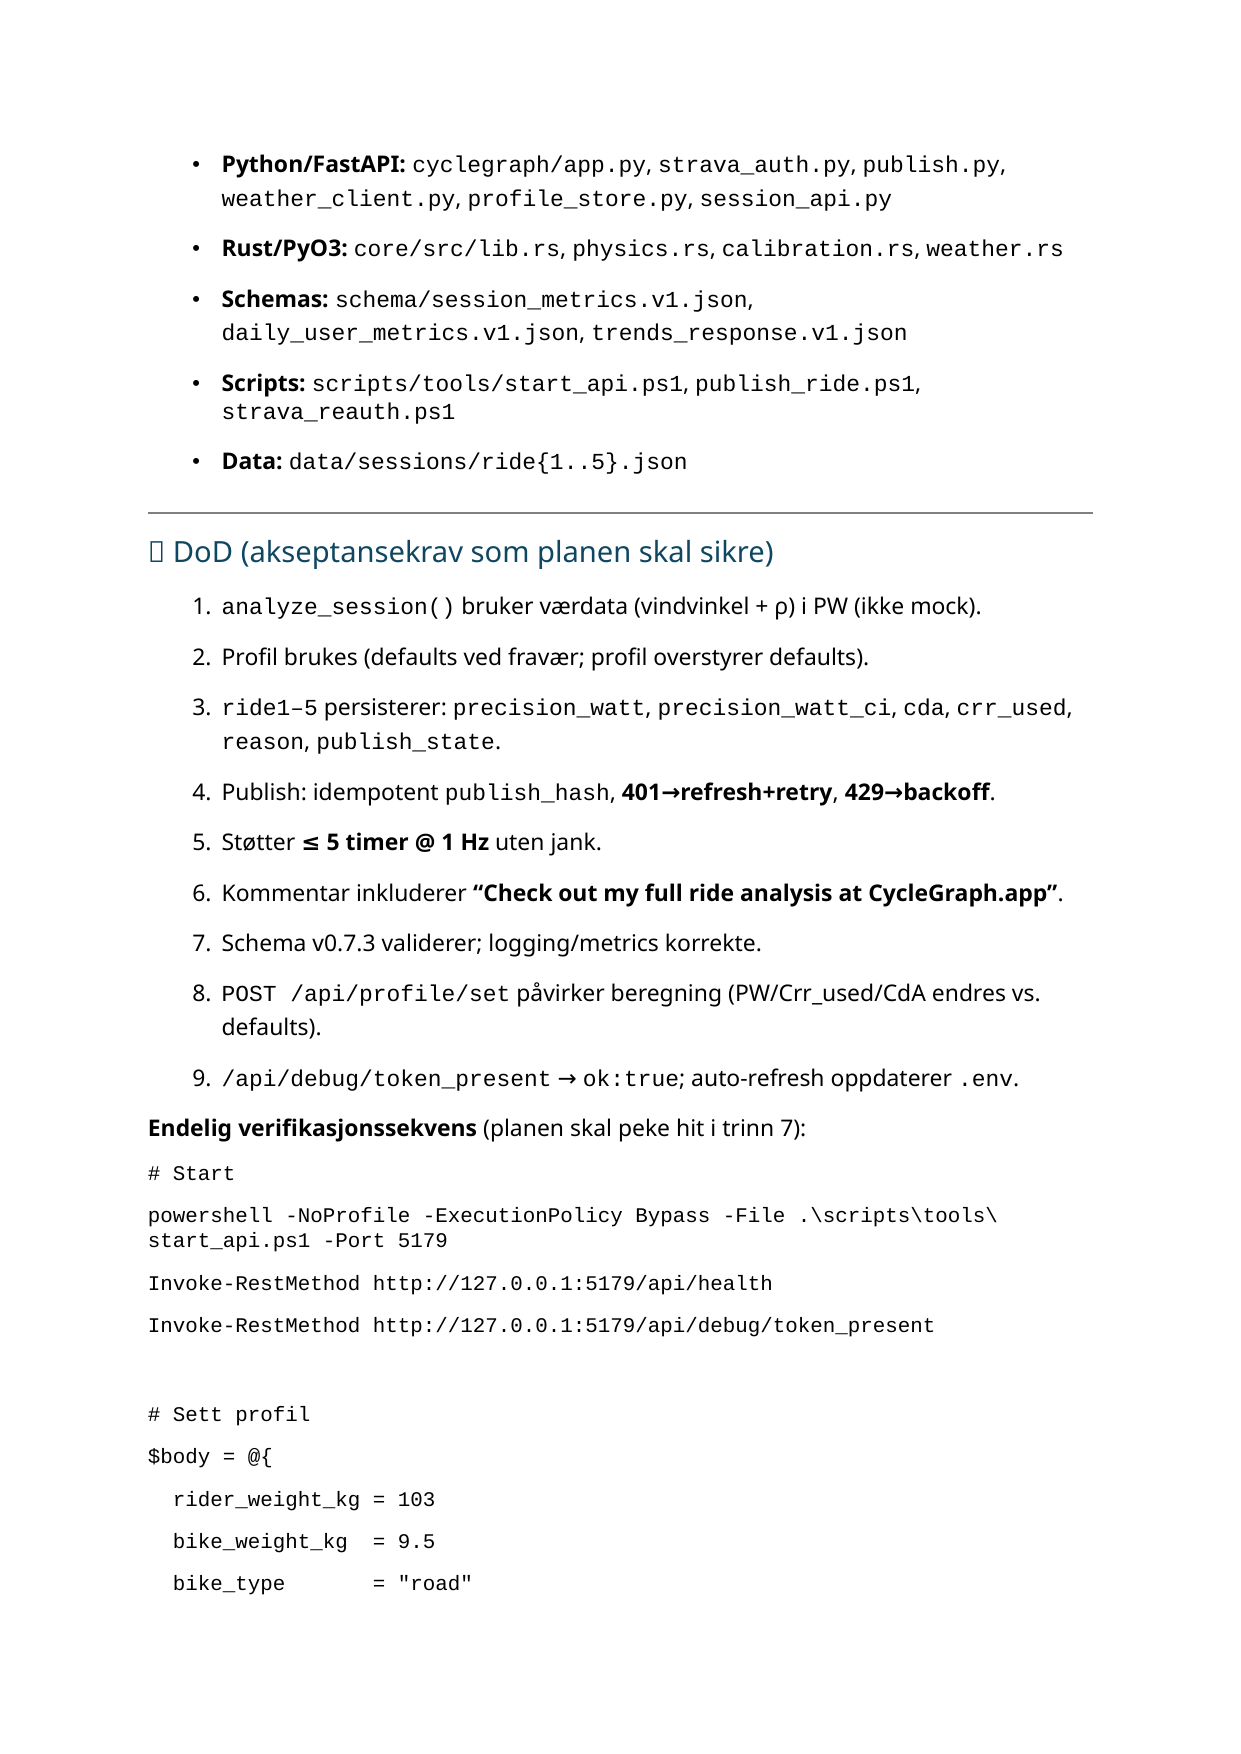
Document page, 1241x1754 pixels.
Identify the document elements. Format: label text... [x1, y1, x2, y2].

text Endelig verifikasjonssekvens (planen skal peke hit i trinn 7): [148, 1112, 1093, 1143]
text rider_weight_kg = 103 [148, 1488, 1093, 1512]
list POST /api/profile/set påvirker beregning (PW/Crr_used/CdA endres vs. defaults). [192, 977, 1093, 1042]
text # Start [148, 1163, 1093, 1186]
list Python/FastAPI: cyclegraph/app.py, strava_auth.py, publish.py, weather_client.py, profile_store.py, session_api.py [192, 148, 1093, 213]
list Støtter ≤ 5 timer @ 1 Hz uten jank. [192, 826, 1093, 857]
list Scripts: scripts/tools/start_api.ps1, publish_ride.ps1, strava_reauth.ps1 [192, 367, 1093, 426]
list /api/debug/token_present → ok:true; auto-refresh oppdaterer .env. [192, 1062, 1093, 1093]
list analyze_session() bruker værdata (vindvinkel + ρ) i PW (ikke mock). [192, 590, 1093, 622]
list Kommentar inkluderer “Check out my full ride analysis at CycleGraph.app”. [192, 877, 1093, 908]
text $body = @{ [148, 1446, 1093, 1470]
list Rust/PyO3: core/src/lib.rs, physics.rs, calibration.rs, weather.rs [192, 232, 1093, 263]
list Schema v0.7.3 validerer; logging/metrics korrekte. [192, 927, 1093, 958]
list Profil brukes (defaults ved fravær; profil overstyrer defaults). [192, 641, 1093, 672]
text bike_weight_kg = 9.5 [148, 1531, 1093, 1554]
text # Sett profil [148, 1404, 1093, 1428]
subtitle 🧪 DoD (akseptansekrav som planen skal sikre) [148, 531, 1093, 571]
list Data: data/sessions/ride{1..5}.json [192, 445, 1093, 476]
text Invoke-RestMethod http://127.0.0.1:5179/api/health [148, 1272, 1093, 1296]
text bike_type = "road" [148, 1573, 1093, 1597]
text powershell -NoProfile -ExecutionPolicy Bypass -File .\scripts\tools\start_api.ps1 -Port 5179 [148, 1205, 1093, 1254]
list ride1–5 persisterer: precision_watt, precision_watt_ci, cda, crr_used, reason, publish_state. [192, 691, 1093, 756]
list Schemas: schema/session_metrics.v1.json, daily_user_metrics.v1.json, trends_response.v1.json [192, 282, 1093, 348]
list Publish: idempotent publish_hash, 401→refresh+retry, 429→backoff. [192, 776, 1093, 807]
text Invoke-RestMethod http://127.0.0.1:5179/api/debug/token_present [148, 1315, 1093, 1338]
